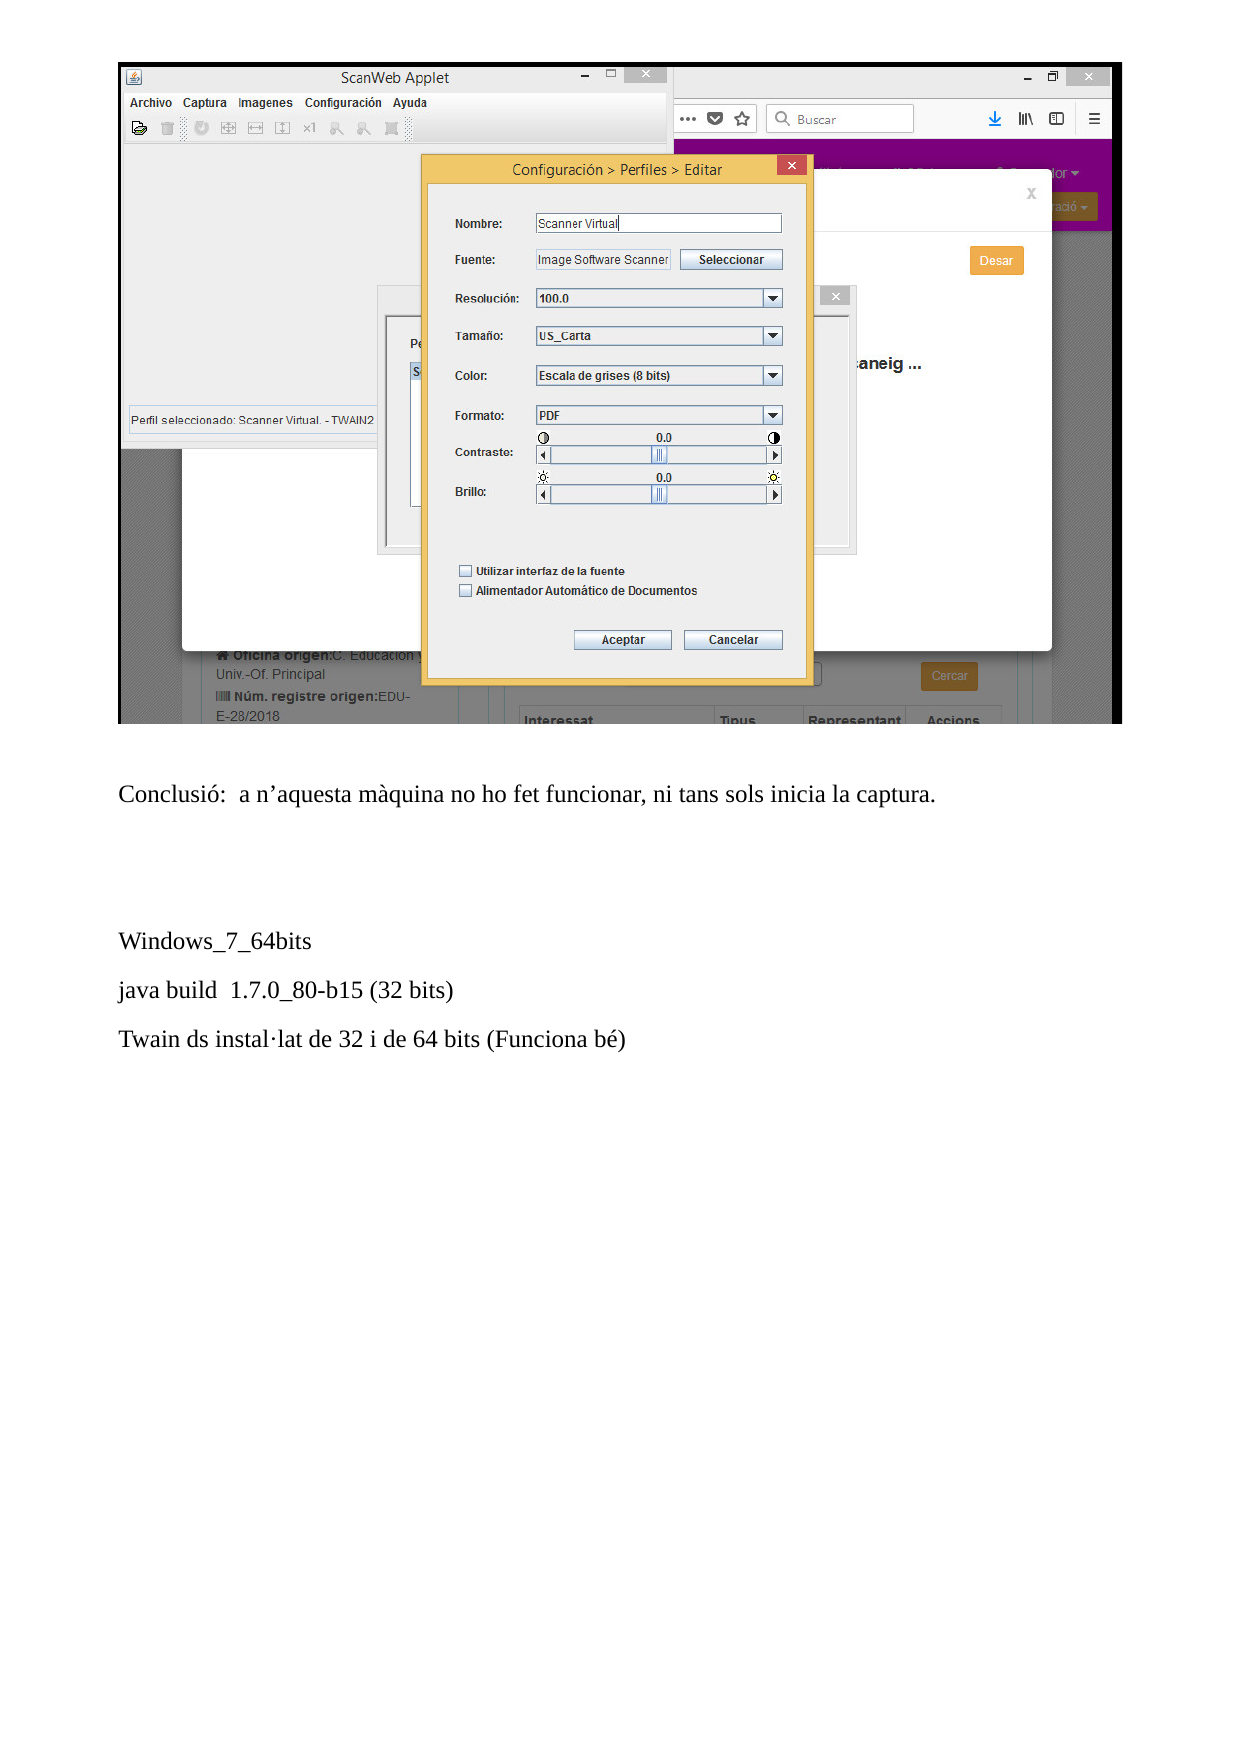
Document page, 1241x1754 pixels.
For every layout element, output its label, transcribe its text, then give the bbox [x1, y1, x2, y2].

text java build 1.7.0_80-b15 (32 bits) [118, 975, 1122, 1004]
picture [118, 62, 1123, 724]
text Twain ds instal·lat de 32 i de 64 bits (Funciona bé) [118, 1024, 1122, 1053]
text Windows_7_64bits [118, 926, 1122, 955]
text Conclusió: a n’aquesta màquina no ho fet funcionar, ni tans sols inicia la captura. [118, 779, 1122, 808]
